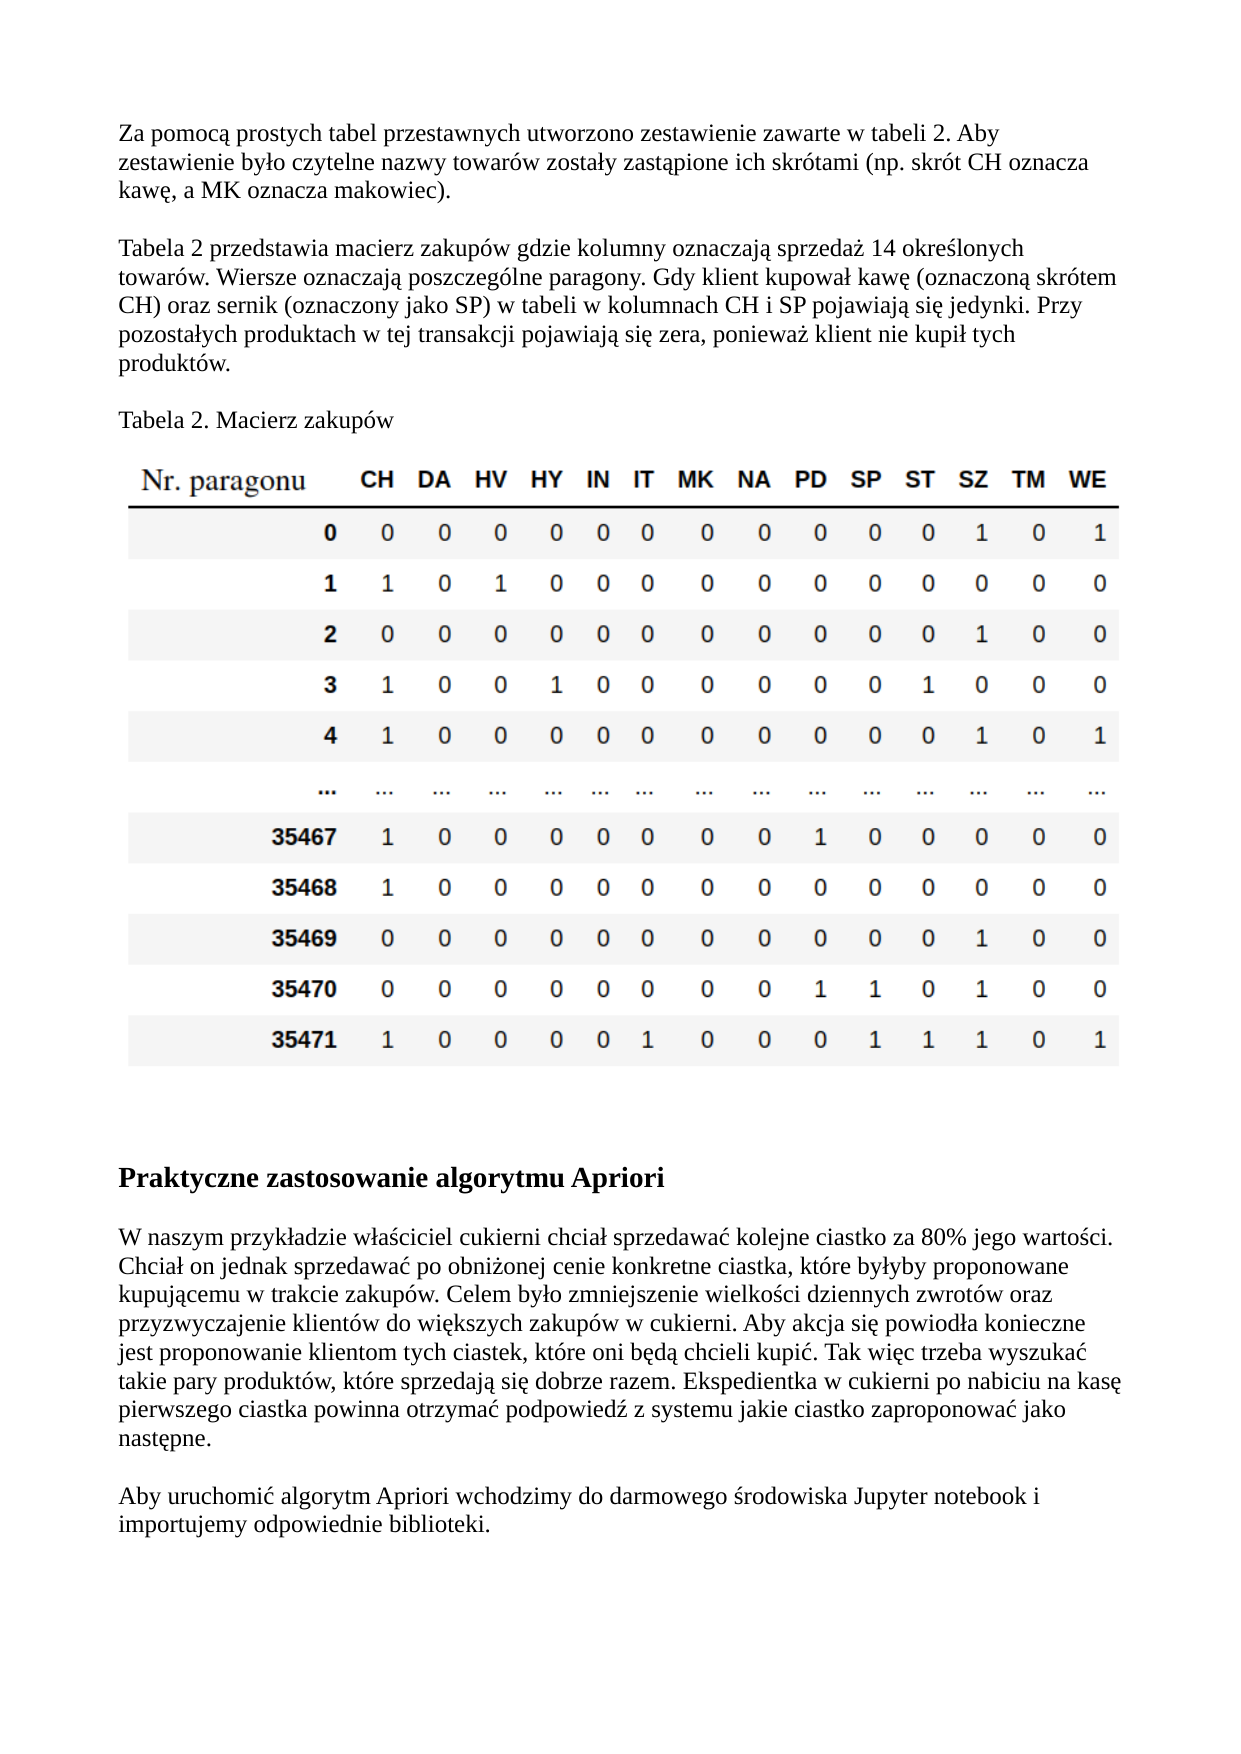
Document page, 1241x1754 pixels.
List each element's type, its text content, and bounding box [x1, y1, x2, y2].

text Praktyczne zastosowanie algorytmu Apriori [118, 1160, 1122, 1193]
picture [118, 463, 1123, 1074]
text Za pomocą prostych tabel przestawnych utworzono zestawienie zawarte w tabeli 2. Aby zestawienie było czytelne nazwy towarów zostały zastąpione ich skrótami (np. skrót CH oznacza kawę, a MK oznacza makowiec). [118, 118, 1122, 204]
text Tabela 2. Macierz zakupów [118, 406, 1122, 434]
text Tabela 2 przedstawia macierz zakupów gdzie kolumny oznaczają sprzedaż 14 określonych towarów. Wiersze oznaczają poszczególne paragony. Gdy klient kupował kawę (oznaczoną skrótem CH) oraz sernik (oznaczony jako SP) w tabeli w kolumnach CH i SP pojawiają się jedynki. Przy pozostałych produktach w tej transakcji pojawiają się zera, ponieważ klient nie kupił tych produktów. [118, 233, 1122, 377]
text Aby uruchomić algorytm Apriori wchodzimy do darmowego środowiska Jupyter notebook i importujemy odpowiednie biblioteki. [118, 1481, 1122, 1538]
text W naszym przykładzie właściciel cukierni chciał sprzedawać kolejne ciastko za 80% jego wartości. Chciał on jednak sprzedawać po obniżonej cenie konkretne ciastka, które byłyby proponowane kupującemu w trakcie zakupów. Celem było zmniejszenie wielkości dziennych zwrotów oraz przyzwyczajenie klientów do większych zakupów w cukierni. Aby akcja się powiodła konieczne jest proponowanie klientom tych ciastek, które oni będą chcieli kupić. Tak więc trzeba wyszukać takie pary produktów, które sprzedają się dobrze razem. Ekspedientka w cukierni po nabiciu na kasę pierwszego ciastka powinna otrzymać podpowiedź z systemu jakie ciastko zaproponować jako następne. [118, 1222, 1122, 1452]
